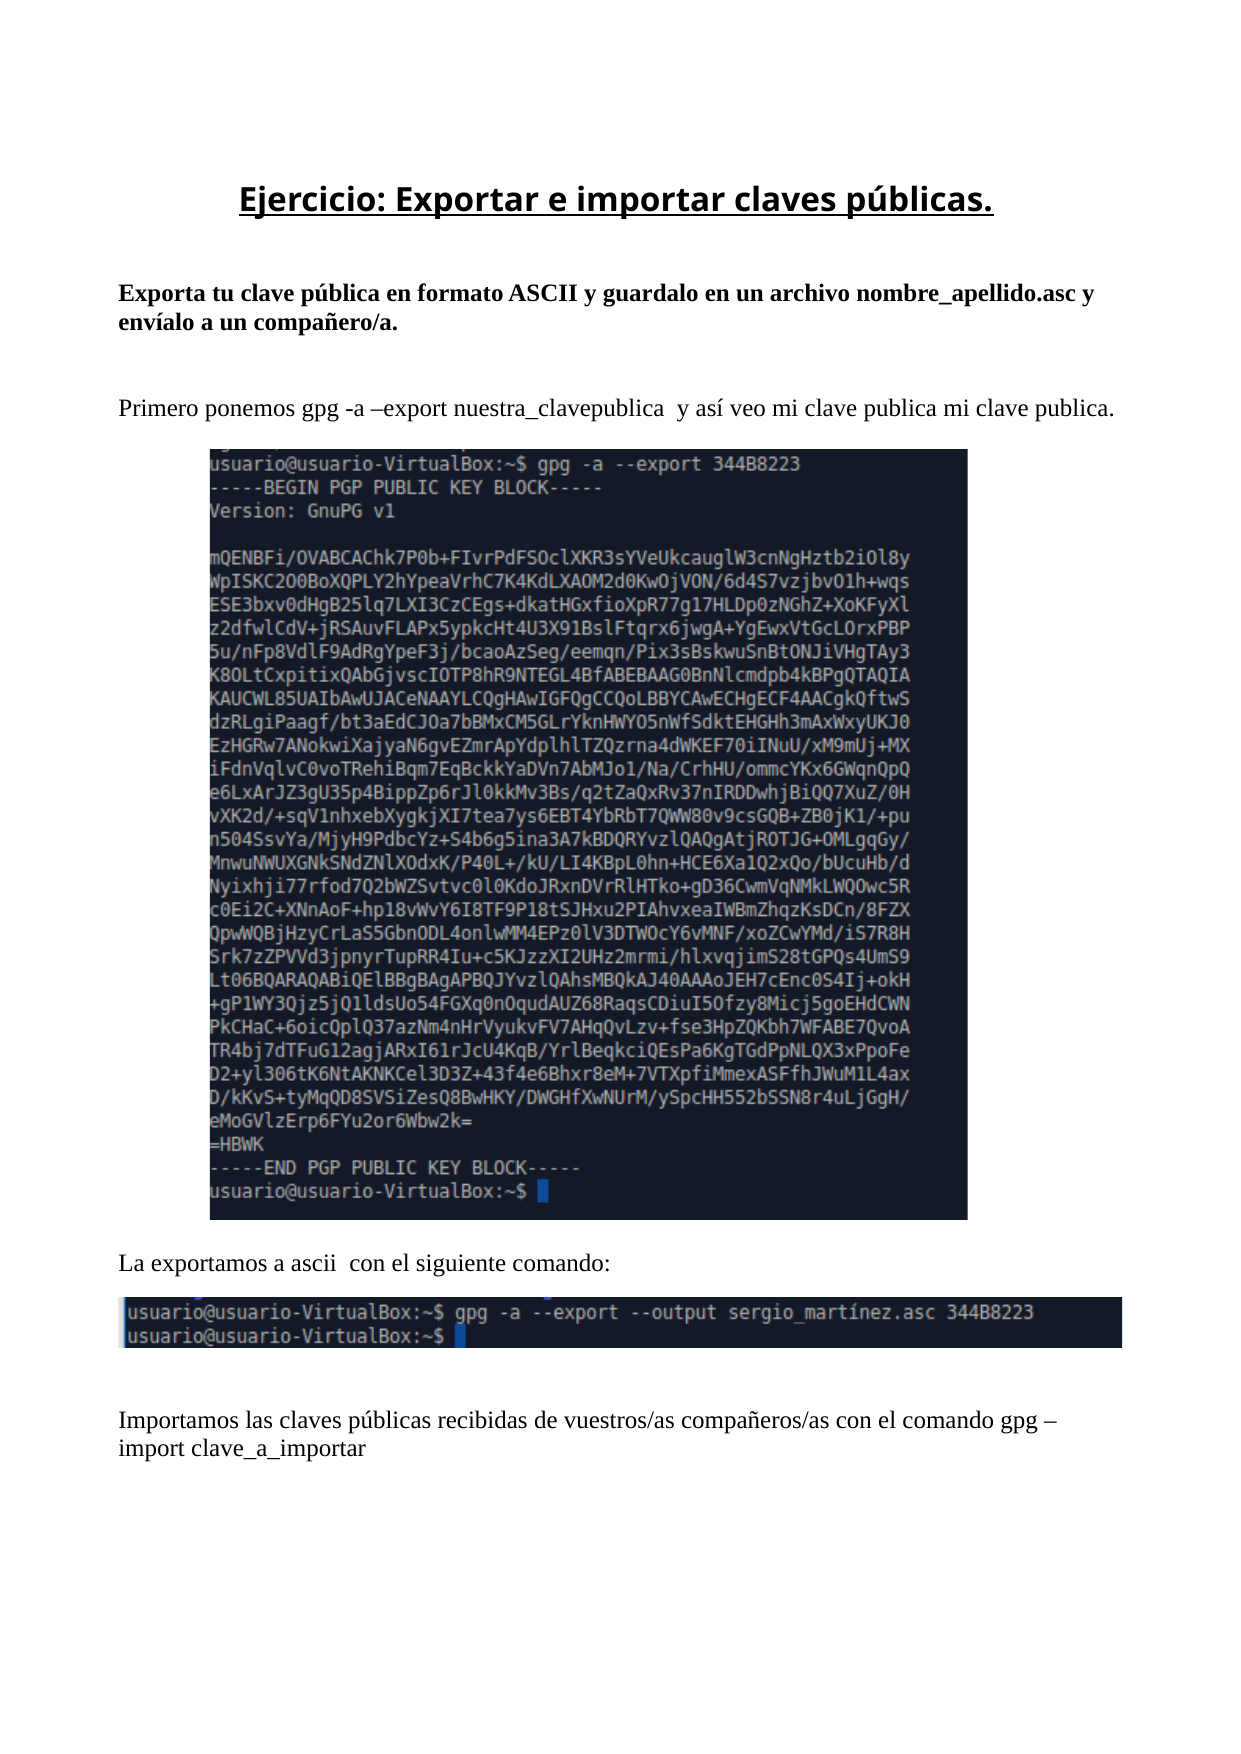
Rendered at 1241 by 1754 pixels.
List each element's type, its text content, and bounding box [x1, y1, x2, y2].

text Exporta tu clave pública en formato ASCII y guardalo en un archivo nombre_apellido.asc y envíalo a un compañero/a. [118, 278, 1122, 336]
text Importamos las claves públicas recibidas de vuestros/as compañeros/as con el comando gpg –import clave_a_importar [118, 1405, 1122, 1462]
picture [118, 1297, 1123, 1348]
text Ejercicio: Exportar e importar claves públicas. [118, 176, 1122, 221]
picture [209, 449, 968, 1220]
text La exportamos a ascii con el siguiente comando: [118, 1248, 1122, 1277]
text Primero ponemos gpg -a –export nuestra_clavepublica y así veo mi clave publica mi clave publica. [118, 393, 1122, 422]
